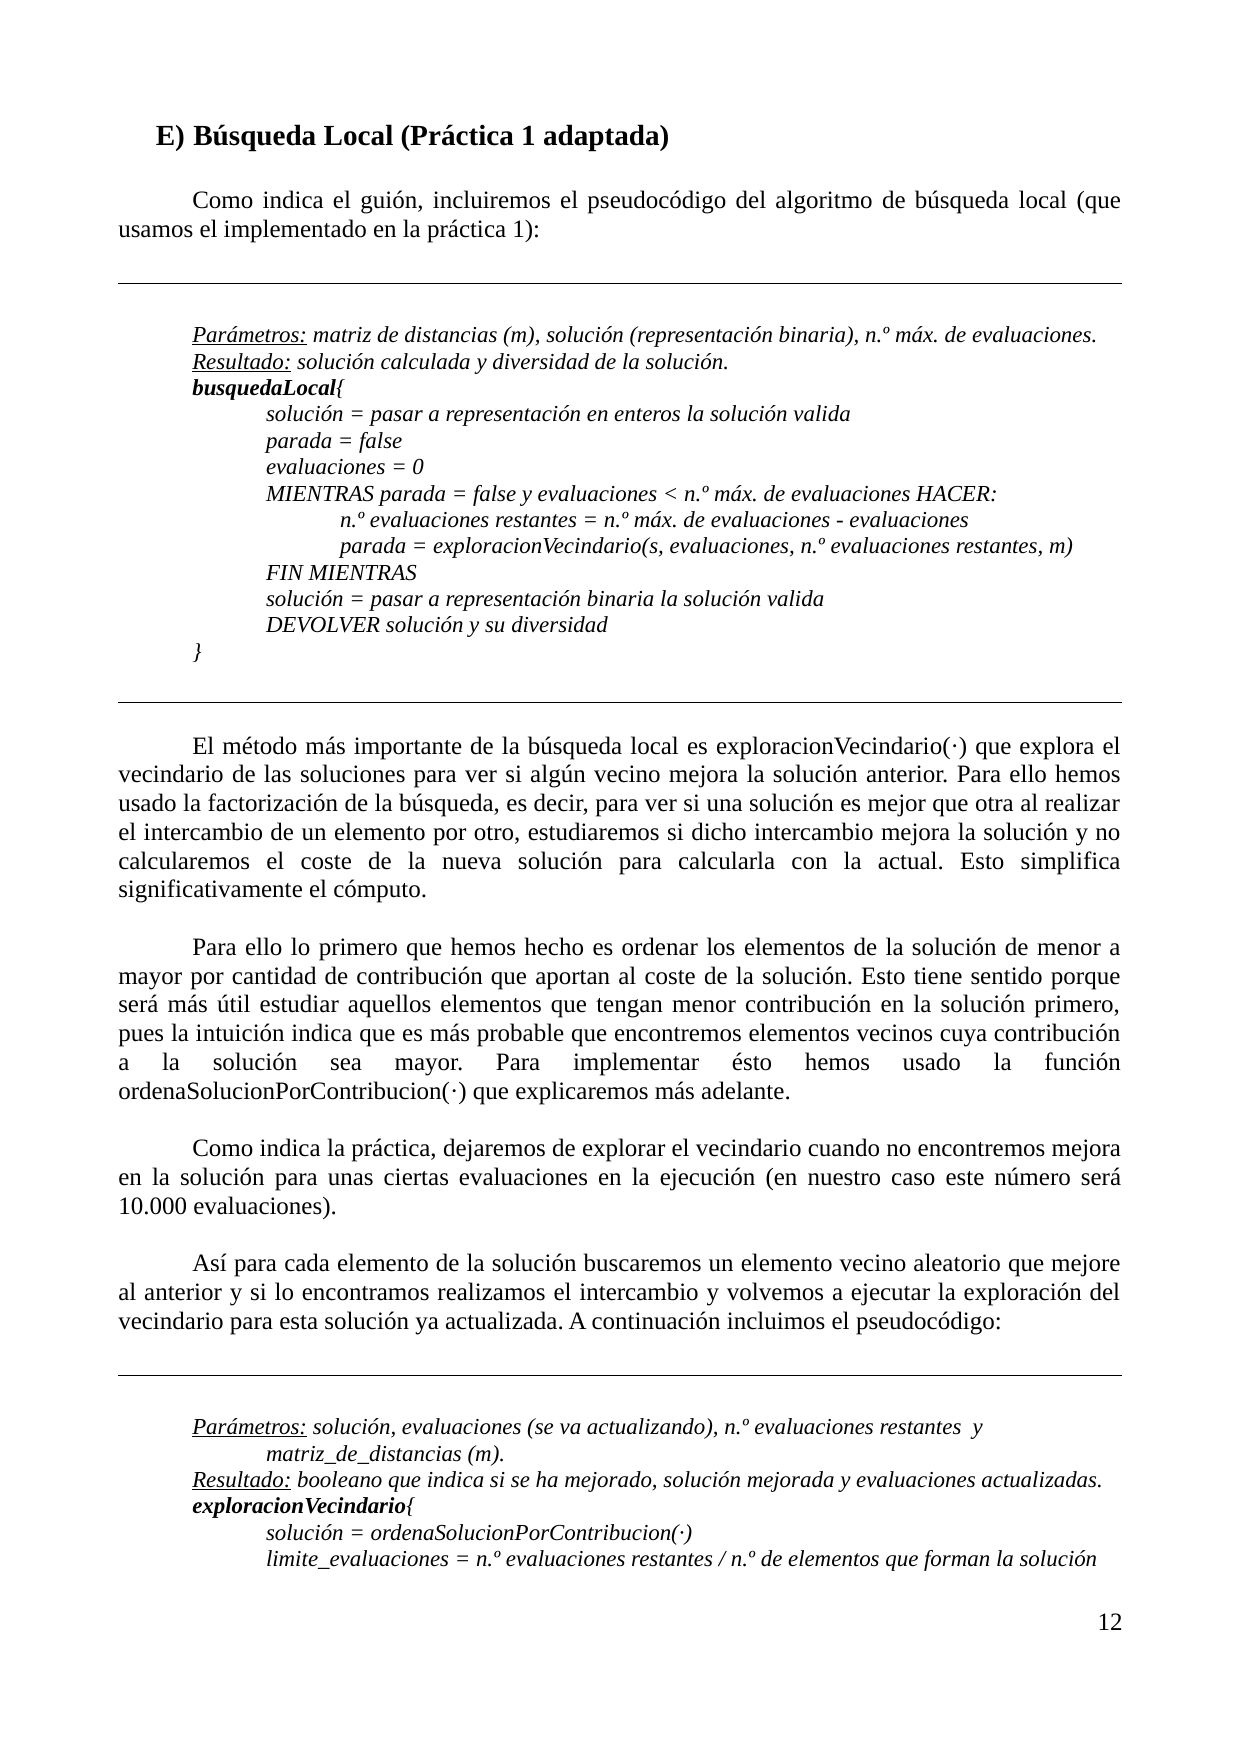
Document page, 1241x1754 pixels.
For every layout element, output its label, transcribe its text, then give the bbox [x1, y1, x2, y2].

text parada = exploracionVecindario(s, evaluaciones, n.º evaluaciones restantes, m) [118, 532, 1122, 559]
text evaluaciones = 0 [118, 453, 1122, 479]
text Como indica la práctica, dejaremos de explorar el vecindario cuando no encontremos mejora en la solución para unas ciertas evaluaciones en la ejecución (en nuestro caso este número será 10.000 evaluaciones). [118, 1133, 1122, 1219]
list Búsqueda Local (Práctica 1 adaptada) [156, 118, 1122, 152]
text solución = pasar a representación binaria la solución valida [118, 585, 1122, 611]
text Resultado: solución calculada y diversidad de la solución. [118, 348, 1122, 374]
text limite_evaluaciones = n.º evaluaciones restantes / n.º de elementos que forman la solución [118, 1545, 1122, 1571]
text exploracionVecindario{ [118, 1492, 1122, 1519]
text DEVOLVER solución y su diversidad [118, 611, 1122, 638]
text } [118, 638, 1122, 664]
text Como indica el guión, incluiremos el pseudocódigo del algoritmo de búsqueda local (que usamos el implementado en la práctica 1): [118, 185, 1122, 243]
text Para ello lo primero que hemos hecho es ordenar los elementos de la solución de menor a mayor por cantidad de contribución que aportan al coste de la solución. Esto tiene sentido porque será más útil estudiar aquellos elementos que tengan menor contribución en la solución primero, pues la intuición indica que es más probable que encontremos elementos vecinos cuya contribución a la solución sea mayor. Para implementar ésto hemos usado la función ordenaSolucionPorContribucion(·) que explicaremos más adelante. [118, 932, 1122, 1104]
text busquedaLocal{ [118, 374, 1122, 401]
text Parámetros: matriz de distancias (m), solución (representación binaria), n.º máx. de evaluaciones. [118, 319, 1122, 348]
text solución = ordenaSolucionPorContribucion(·) [118, 1519, 1122, 1545]
text FIN MIENTRAS [118, 559, 1122, 585]
text n.º evaluaciones restantes = n.º máx. de evaluaciones - evaluaciones [118, 506, 1122, 532]
text parada = false [118, 427, 1122, 453]
text El método más importante de la búsqueda local es exploracionVecindario(·) que explora el vecindario de las soluciones para ver si algún vecino mejora la solución anterior. Para ello hemos usado la factorización de la búsqueda, es decir, para ver si una solución es mejor que otra al realizar el intercambio de un elemento por otro, estudiaremos si dicho intercambio mejora la solución y no calcularemos el coste de la nueva solución para calcularla con la actual. Esto simplifica significativamente el cómputo. [118, 731, 1122, 903]
text Resultado: booleano que indica si se ha mejorado, solución mejorada y evaluaciones actualizadas. [118, 1466, 1122, 1492]
text Así para cada elemento de la solución buscaremos un elemento vecino aleatorio que mejore al anterior y si lo encontramos realizamos el intercambio y volvemos a ejecutar la exploración del vecindario para esta solución ya actualizada. A continuación incluimos el pseudocódigo: [118, 1248, 1122, 1334]
text MIENTRAS parada = false y evaluaciones < n.º máx. de evaluaciones HACER: [118, 479, 1122, 506]
text solución = pasar a representación en enteros la solución valida [118, 401, 1122, 427]
text Parámetros: solución, evaluaciones (se va actualizando), n.º evaluaciones restantes y matriz_de_distancias (m). [118, 1411, 1122, 1466]
